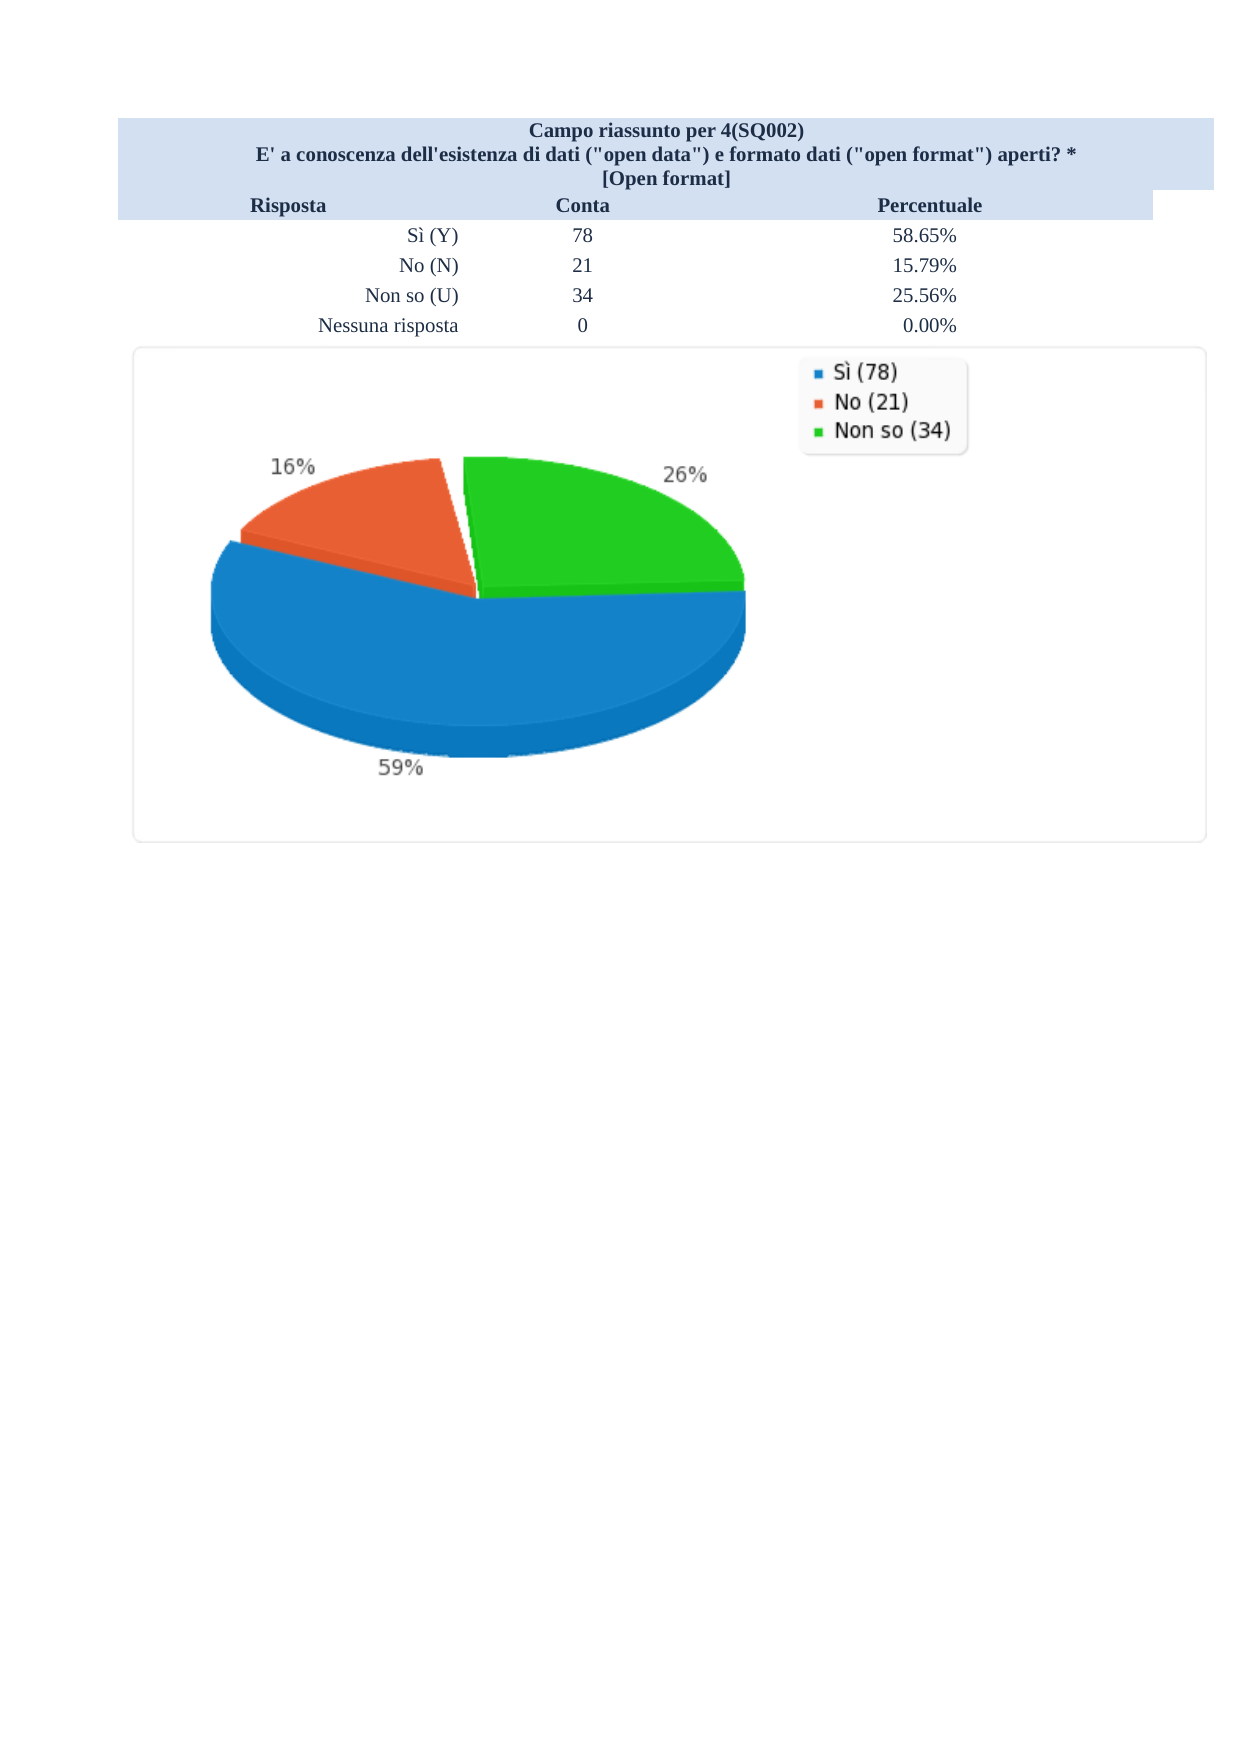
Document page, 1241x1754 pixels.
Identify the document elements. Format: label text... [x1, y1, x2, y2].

table_cell Conta [458, 190, 707, 220]
table_cell [1153, 250, 1214, 280]
table_cell Risposta [118, 190, 458, 220]
table_cell 0 [458, 310, 707, 339]
table_header Campo riassunto per 4(SQ002) [118, 118, 1214, 142]
table_cell 0.00% [707, 310, 1153, 339]
table_cell 21 [458, 250, 707, 280]
picture [125, 339, 1207, 843]
table_cell 58.65% [707, 220, 1153, 250]
table_cell 15.79% [707, 250, 1153, 280]
table_cell Non so (U) [118, 280, 458, 310]
table_cell 78 [458, 220, 707, 250]
table_cell E' a conoscenza dell'esistenza di dati ("open data") e formato dati ("open format") aperti? * [Open format] [118, 142, 1214, 190]
table_cell [118, 340, 125, 843]
table_cell No (N) [118, 250, 458, 280]
table_cell Percentuale [707, 190, 1153, 220]
table_cell 25.56% [707, 280, 1153, 310]
table_cell 34 [458, 280, 707, 310]
table_cell Sì (Y) [118, 220, 458, 250]
table_cell [1153, 220, 1214, 250]
table_cell [1153, 280, 1214, 310]
table_cell [1207, 340, 1214, 843]
table_cell [1153, 310, 1214, 340]
table_cell [1153, 190, 1214, 220]
table_cell Nessuna risposta [118, 310, 458, 340]
